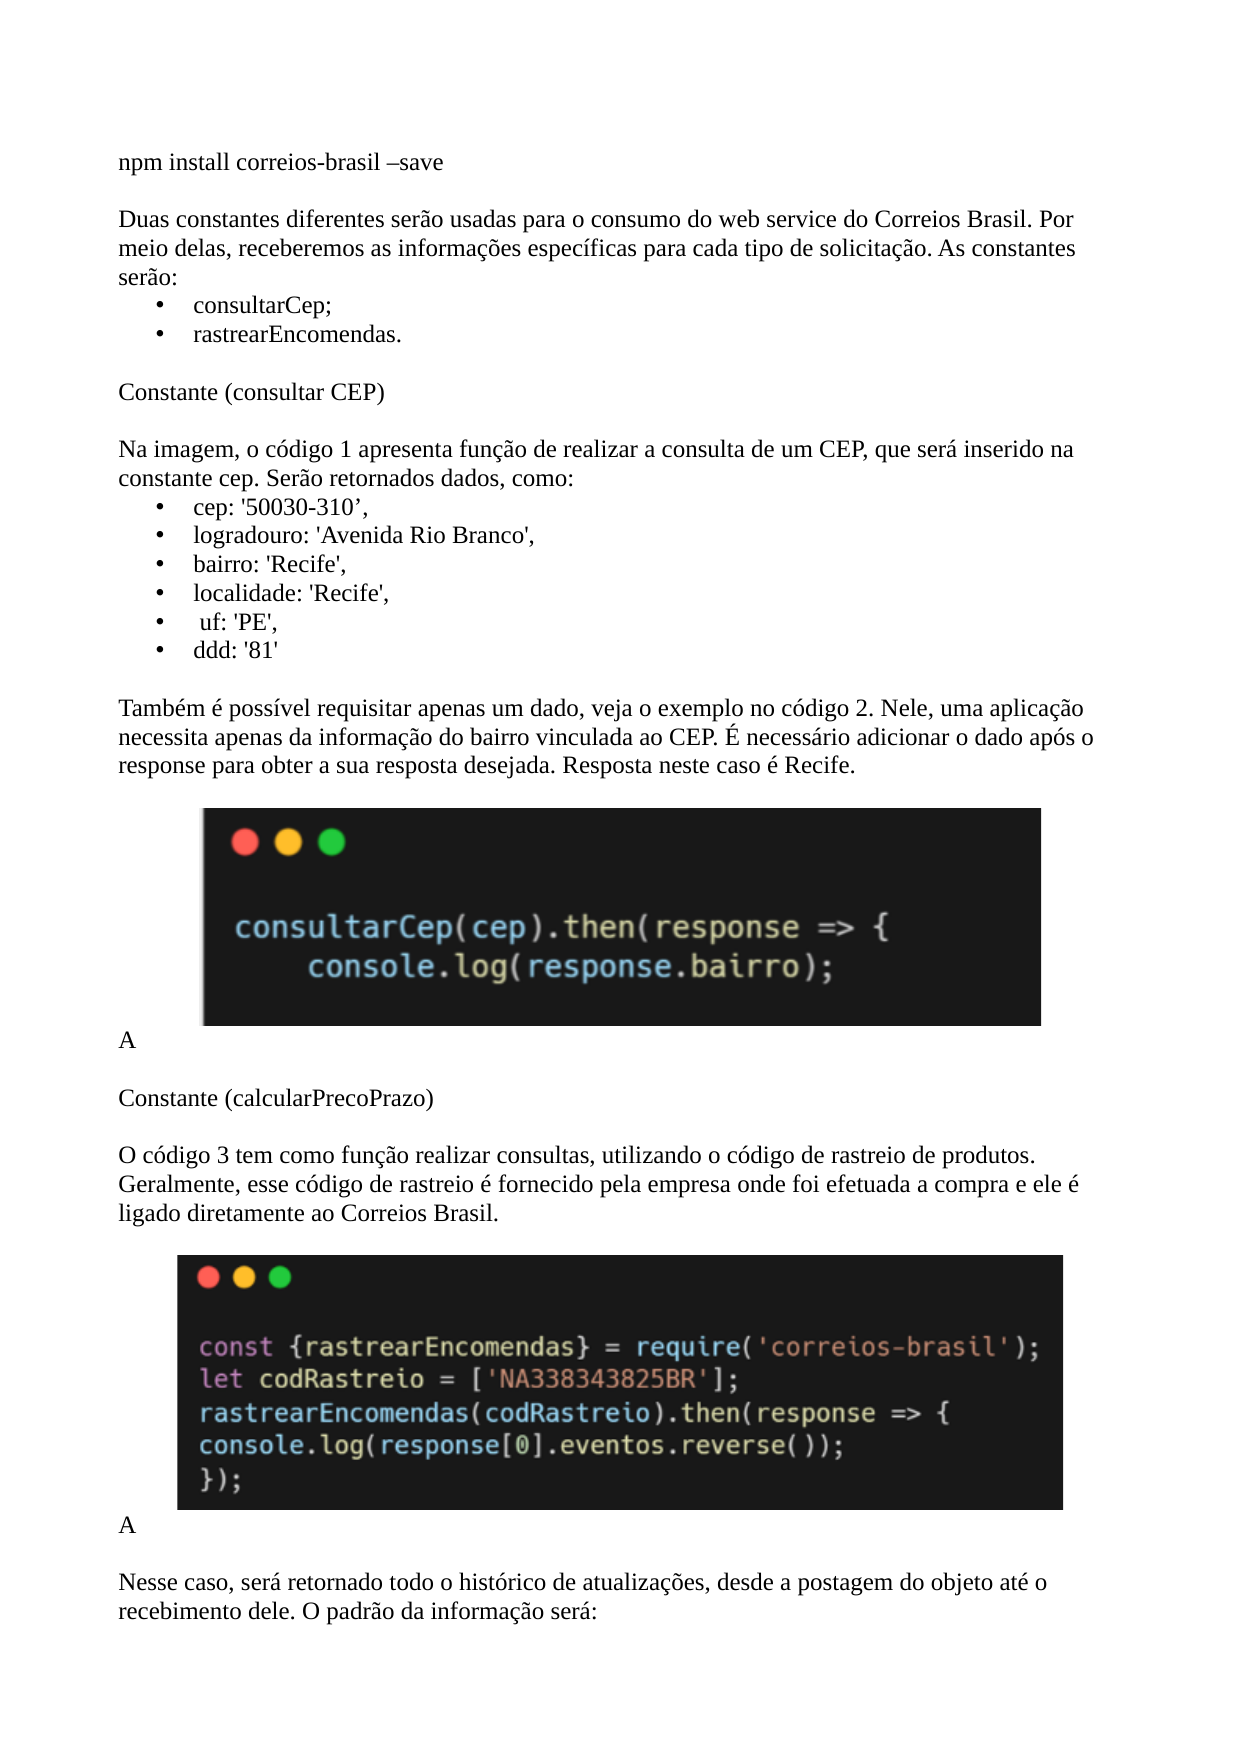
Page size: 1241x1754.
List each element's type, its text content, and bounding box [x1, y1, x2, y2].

text Constante (consultar CEP) [118, 377, 1122, 406]
list rastrearEncomendas. [156, 319, 1122, 348]
text npm install correios-brasil –save [118, 147, 1122, 176]
list cep: '50030-310’, [156, 492, 1122, 521]
list ddd: '81' [156, 636, 1122, 664]
text Na imagem, o código 1 apresenta função de realizar a consulta de um CEP, que será inserido na constante cep. Serão retornados dados, como: [118, 434, 1122, 492]
text Também é possível requisitar apenas um dado, veja o exemplo no código 2. Nele, uma aplicação necessita apenas da informação do bairro vinculada ao CEP. É necessário adicionar o dado após o response para obter a sua resposta desejada. Resposta neste caso é Recife. [118, 693, 1122, 779]
text Duas constantes diferentes serão usadas para o consumo do web service do Correios Brasil. Por meio delas, receberemos as informações específicas para cada tipo de solicitação. As constantes serão: [118, 204, 1122, 291]
list logradouro: 'Avenida Rio Branco', [156, 521, 1122, 549]
picture [199, 808, 1042, 1026]
list consultarCep; [156, 291, 1122, 319]
text Nesse caso, será retornado todo o histórico de atualizações, desde a postagem do objeto até o recebimento dele. O padrão da informação será: [118, 1567, 1122, 1625]
text O código 3 tem como função realizar consultas, utilizando o código de rastreio de produtos. Geralmente, esse código de rastreio é fornecido pela empresa onde foi efetuada a compra e ele é ligado diretamente ao Correios Brasil. [118, 1140, 1122, 1227]
text Constante (calcularPrecoPrazo) [118, 1083, 1122, 1112]
list bairro: 'Recife', [156, 549, 1122, 578]
list uf: 'PE', [156, 607, 1122, 636]
picture [177, 1255, 1064, 1510]
text A [118, 808, 1122, 1054]
text A [118, 1255, 1122, 1539]
list localidade: 'Recife', [156, 578, 1122, 607]
